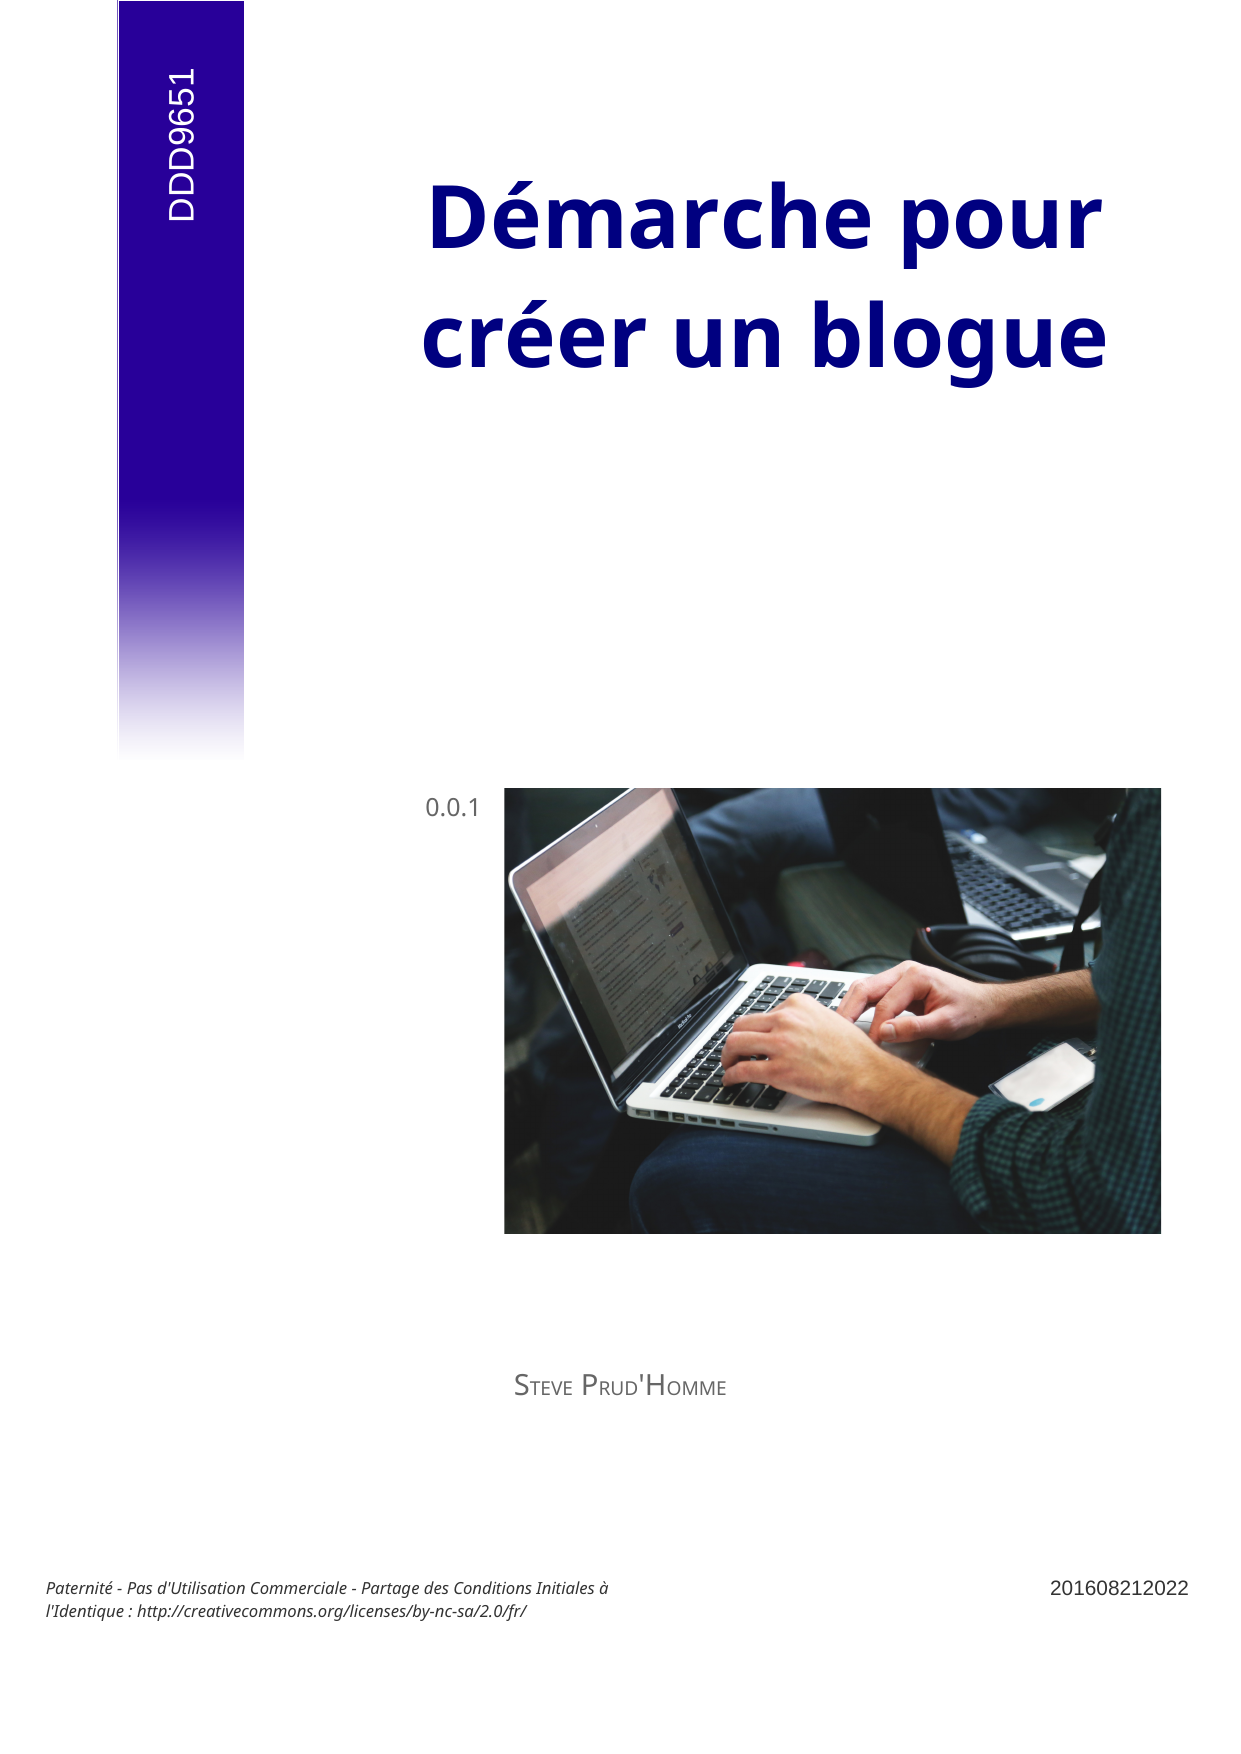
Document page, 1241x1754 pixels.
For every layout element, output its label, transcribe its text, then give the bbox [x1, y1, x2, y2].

text 0.0.1 [186, 789, 481, 824]
picture [119, 1, 244, 760]
text DDD9651 [132, 68, 229, 223]
text Steve Prud'Homme [279, 1364, 962, 1404]
title Démarche pour créer un blogue [327, 155, 1202, 393]
text Paternité - Pas d'Utilisation Commerciale - Partage des Conditions Initiales à l'Identique : http://creativecommons.org/licenses/by-nc-sa/2.0/fr/ [46, 1577, 680, 1622]
picture [504, 788, 1162, 1234]
text 201608212022 [893, 1577, 1189, 1600]
